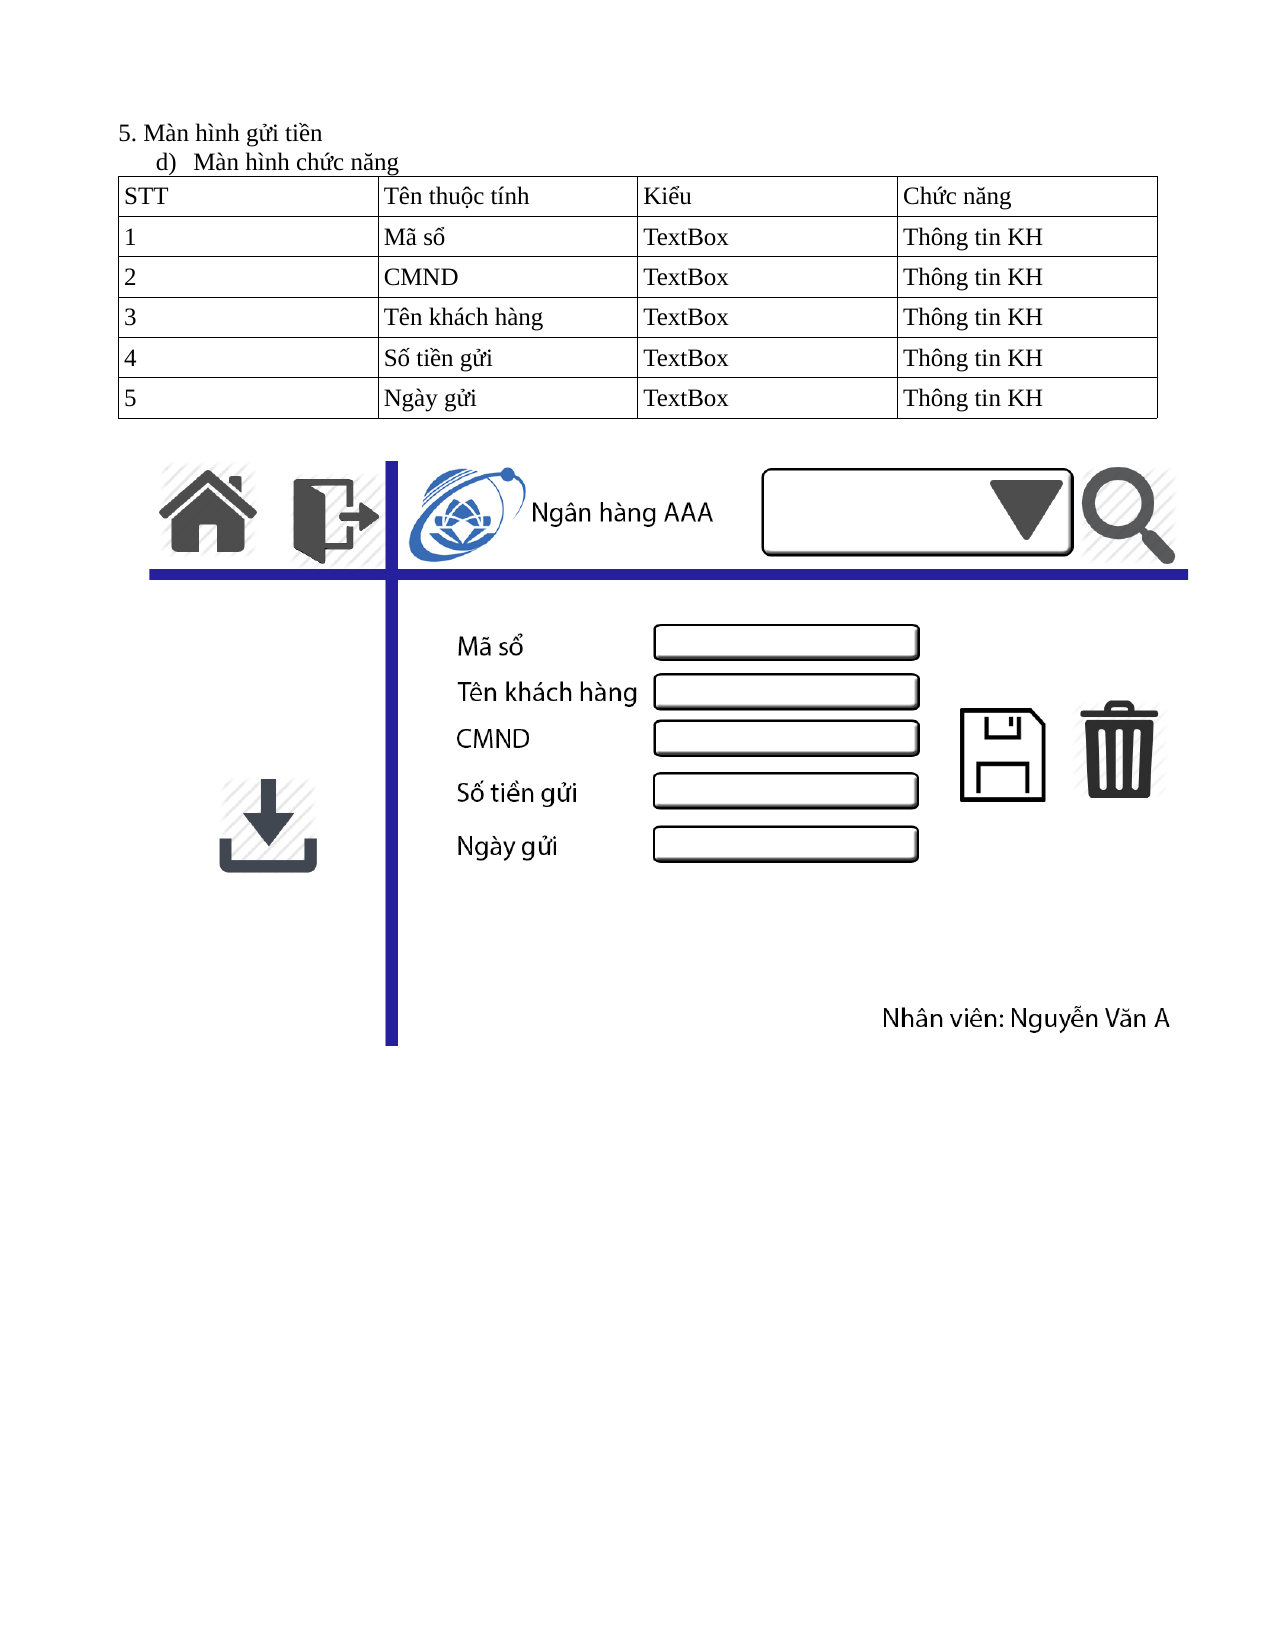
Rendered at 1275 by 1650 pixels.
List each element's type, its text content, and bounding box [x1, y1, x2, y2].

table_header Tên thuộc tính [379, 177, 637, 216]
table_cell TextBox [638, 257, 897, 297]
table_cell Thông tin KH [898, 217, 1157, 256]
table_cell Thông tin KH [898, 378, 1157, 417]
table_cell TextBox [638, 298, 897, 337]
table_cell TextBox [638, 378, 897, 417]
text 5. Màn hình gửi tiền [118, 118, 1157, 147]
table_cell CMND [379, 257, 637, 297]
table_cell Thông tin KH [898, 338, 1157, 377]
table_cell Thông tin KH [898, 298, 1157, 337]
table_cell 2 [119, 257, 378, 297]
table_cell Ngày gửi [379, 378, 637, 417]
table_cell TextBox [638, 338, 897, 377]
table_cell 1 [119, 217, 378, 256]
table_cell Số tiền gửi [379, 338, 637, 377]
list Màn hình chức năng [156, 147, 1157, 176]
table_cell TextBox [638, 217, 897, 256]
table_cell Tên khách hàng [379, 298, 637, 337]
table_cell Thông tin KH [898, 257, 1157, 297]
table_cell 4 [119, 338, 378, 377]
table_header Kiểu [638, 177, 897, 216]
table_cell Mã sổ [379, 217, 637, 256]
table_header Chức năng [898, 177, 1157, 216]
picture [149, 461, 1189, 1046]
table_cell 5 [119, 378, 378, 417]
table_header STT [119, 177, 378, 216]
table_cell 3 [119, 298, 378, 337]
